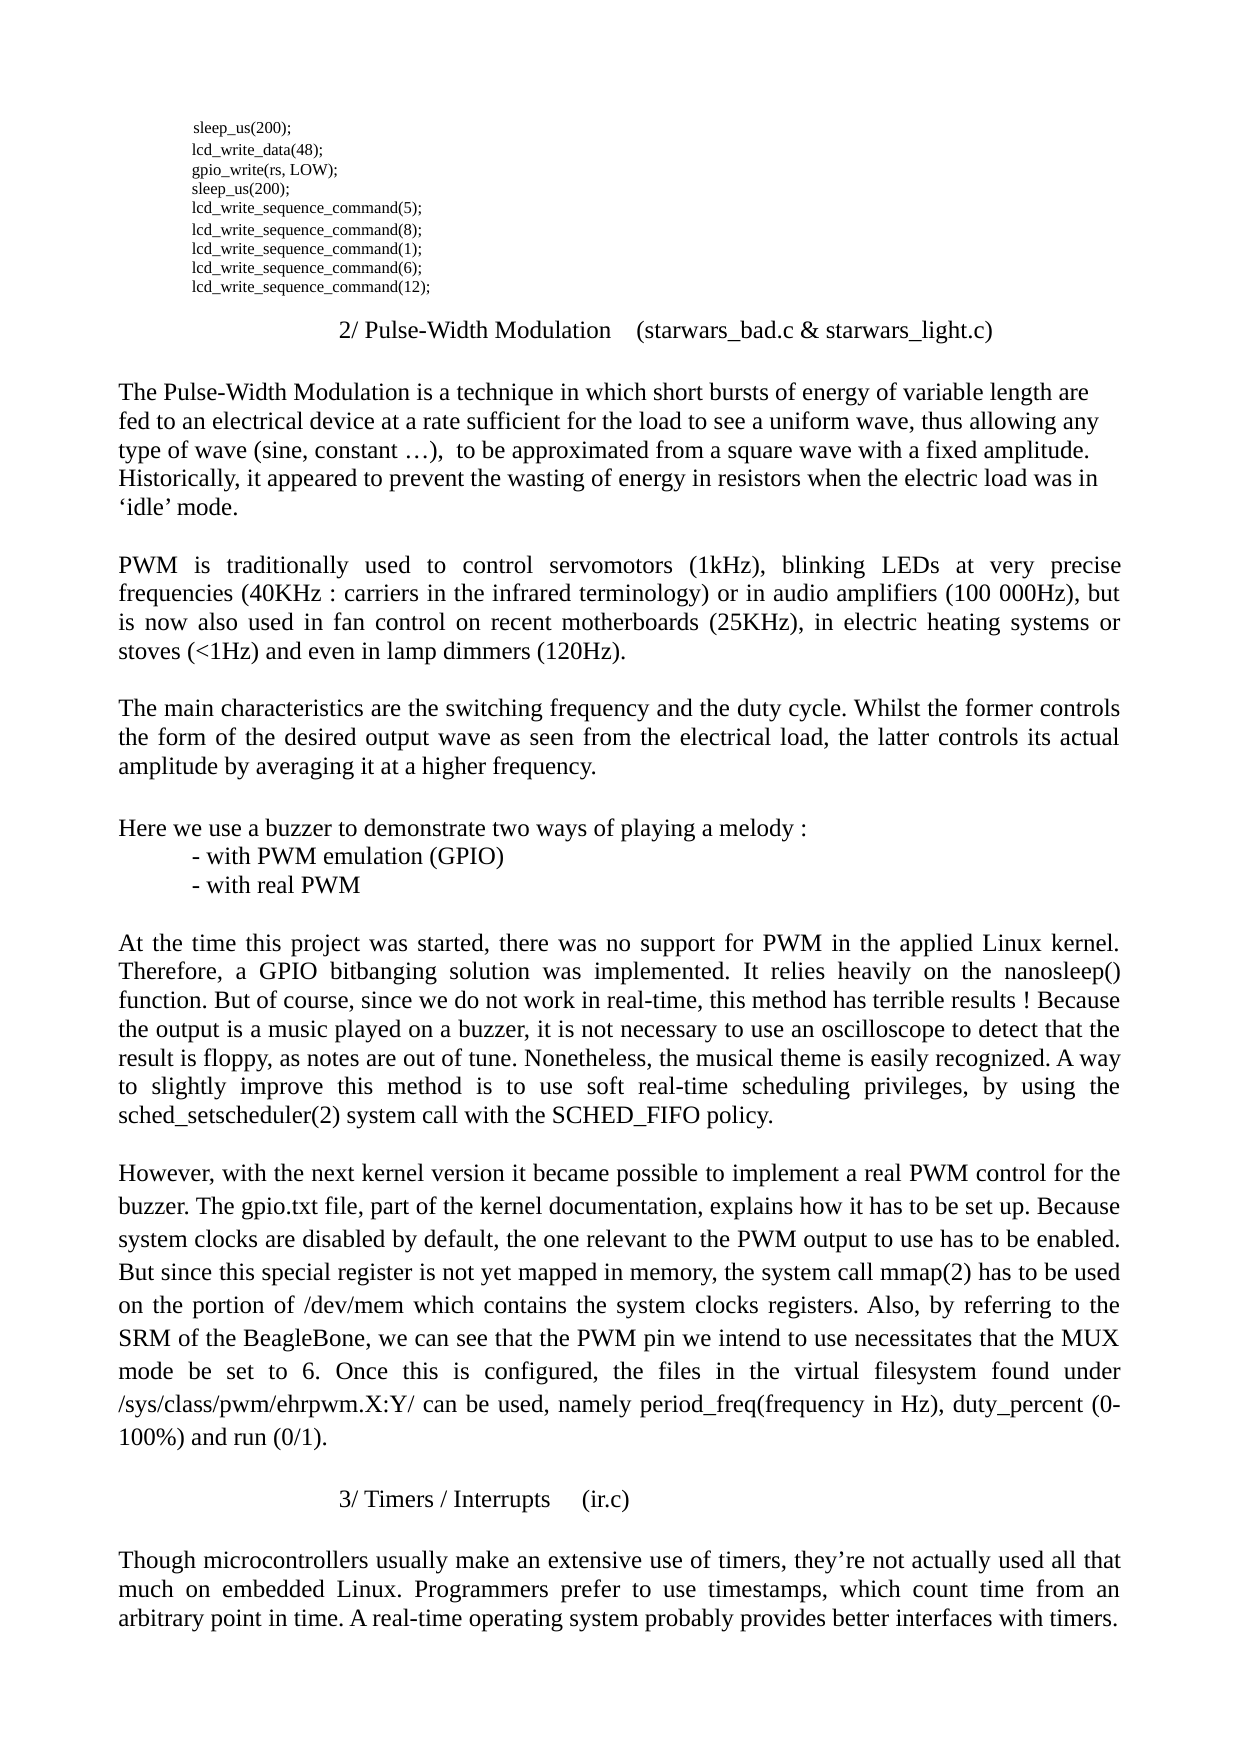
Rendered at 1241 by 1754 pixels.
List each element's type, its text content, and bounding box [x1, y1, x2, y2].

text The main characteristics are the switching frequency and the duty cycle. Whilst the former controls the form of the desired output wave as seen from the electrical load, the latter controls its actual amplitude by averaging it at a higher frequency. [118, 693, 1122, 780]
text However, with the next kernel version it became possible to implement a real PWM control for the buzzer. The gpio.txt file, part of the kernel documentation, explains how it has to be set up. Because system clocks are disabled by default, the one relevant to the PWM output to use has to be enabled. But since this special register is not yet mapped in memory, the system call mmap(2) has to be used on the portion of /dev/mem which contains the system clocks registers. Also, by referring to the SRM of the BeagleBone, we can see that the PWM pin we intend to use necessitates that the MUX mode be set to 6. Once this is configured, the files in the virtual filesystem found under /sys/class/pwm/ehrpwm.X:Y/ can be used, namely period_freq(frequency in Hz), duty_percent (0-100%) and run (0/1). [118, 1158, 1122, 1451]
text The Pulse-Width Modulation is a technique in which short bursts of energy of variable length are fed to an electrical device at a rate sufficient for the load to see a uniform wave, thus allowing any type of wave (sine, constant …), to be approximated from a square wave with a fixed amplitude. Historically, it appeared to prevent the wasting of energy in resistors when the electric load was in ‘idle’ mode. [118, 377, 1122, 521]
text PWM is traditionally used to control servomotors (1kHz), blinking LEDs at very precise frequencies (40KHz : carriers in the infrared terminology) or in audio amplifiers (100 000Hz), but is now also used in fan control on recent motherboards (25KHz), in electric heating systems or stoves (<1Hz) and even in lamp dimmers (120Hz). [118, 550, 1122, 665]
text lcd_write_sequence_command(5); [118, 198, 1122, 217]
text gpio_write(rs, LOW); [118, 159, 1122, 178]
text lcd_write_sequence_command(6); [118, 258, 1122, 277]
text 2/ Pulse-Width Modulation (starwars_bad.c & starwars_light.c) [118, 315, 1122, 344]
text Though microcontrollers usually make an extensive use of timers, they’re not actually used all that much on embedded Linux. Programmers prefer to use timestamps, which count time from an arbitrary point in time. A real-time operating system probably provides better interfaces with timers. [118, 1545, 1122, 1632]
text lcd_write_data(48); [118, 140, 1122, 159]
text - with real PWM [118, 870, 1122, 899]
text sleep_us(200); [118, 178, 1122, 198]
text lcd_write_sequence_command(1); [118, 239, 1122, 258]
text sleep_us(200); [118, 118, 1122, 137]
text 3/ Timers / Interrupts (ir.c) [118, 1484, 1122, 1512]
text lcd_write_sequence_command(12); [118, 277, 1122, 296]
text lcd_write_sequence_command(8); [118, 219, 1122, 239]
text - with PWM emulation (GPIO) [118, 841, 1122, 870]
text Here we use a buzzer to demonstrate two ways of playing a melody : [118, 813, 1122, 841]
text At the time this project was started, there was no support for PWM in the applied Linux kernel. Therefore, a GPIO bitbanging solution was implemented. It relies heavily on the nanosleep() function. But of course, since we do not work in real-time, this method has terrible results ! Because the output is a music played on a buzzer, it is not necessary to use an oscilloscope to detect that the result is floppy, as notes are out of tune. Nonetheless, the musical theme is easily recognized. A way to slightly improve this method is to use soft real-time scheduling privileges, by using the sched_setscheduler(2) system call with the SCHED_FIFO policy. [118, 928, 1122, 1129]
